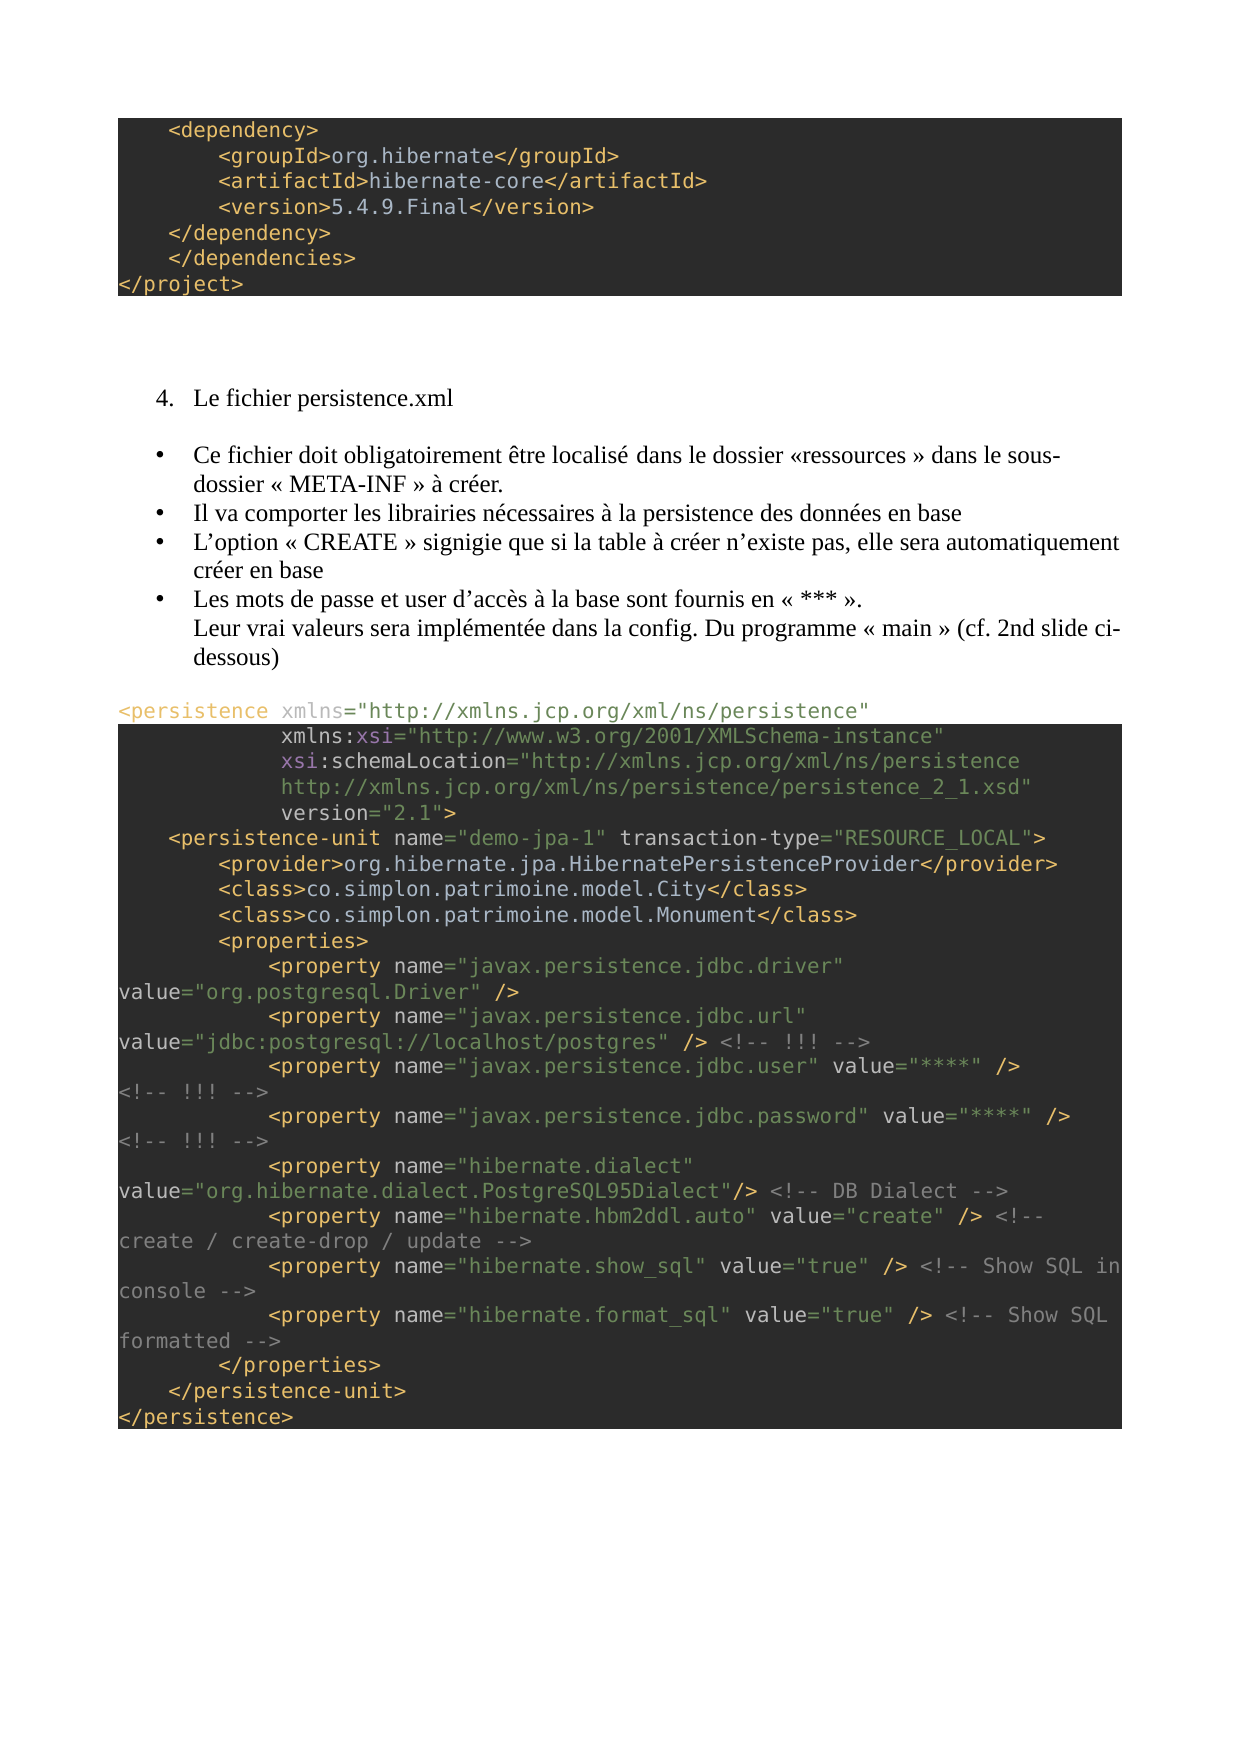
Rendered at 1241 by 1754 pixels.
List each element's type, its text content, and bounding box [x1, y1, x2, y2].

text <property name="hibernate.dialect" value="org.hibernate.dialect.PostgreSQL95Dialect"/> <!-- DB Dialect --> [118, 1154, 1122, 1204]
text <class>co.simplon.patrimoine.model.City</class> [118, 877, 1122, 903]
text <property name="hibernate.hbm2ddl.auto" value="create" /> <!-- create / create-drop / update --> [118, 1204, 1122, 1254]
text <persistence xmlns="http://xmlns.jcp.org/xml/ns/persistence" [118, 699, 1122, 724]
list Il va comporter les librairies nécessaires à la persistence des données en base [156, 498, 1122, 527]
text <property name="javax.persistence.jdbc.password" value="****" /> <!-- !!! --> [118, 1104, 1122, 1154]
text <provider>org.hibernate.jpa.HibernatePersistenceProvider</provider> [118, 852, 1122, 877]
text xsi:schemaLocation="http://xmlns.jcp.org/xml/ns/persistence [118, 749, 1122, 775]
text <property name="javax.persistence.jdbc.user" value="****" /> <!-- !!! --> [118, 1054, 1122, 1104]
text <property name="hibernate.format_sql" value="true" /> <!-- Show SQL formatted --> [118, 1303, 1122, 1353]
text <artifactId>hibernate-core</artifactId> [118, 169, 1122, 195]
text </persistence> [118, 1405, 1122, 1429]
text <property name="javax.persistence.jdbc.driver" value="org.postgresql.Driver" /> [118, 954, 1122, 1004]
list Leur vrai valeurs sera implémentée dans la config. Du programme « main » (cf. 2nd slide ci-dessous) [156, 613, 1122, 671]
text xmlns:xsi="http://www.w3.org/2001/XMLSchema-instance" [118, 724, 1122, 749]
text <properties> [118, 929, 1122, 954]
text </properties> [118, 1353, 1122, 1379]
text <property name="hibernate.show_sql" value="true" /> <!-- Show SQL in console --> [118, 1254, 1122, 1303]
text </dependencies> [118, 246, 1122, 272]
text <version>5.4.9.Final</version> [118, 195, 1122, 221]
text </project> [118, 272, 1122, 296]
text </dependency> [118, 221, 1122, 246]
text <groupId>org.hibernate</groupId> [118, 144, 1122, 169]
text http://xmlns.jcp.org/xml/ns/persistence/persistence_2_1.xsd" [118, 775, 1122, 801]
text </persistence-unit> [118, 1379, 1122, 1405]
list Ce fichier doit obligatoirement être localisé dans le dossier «ressources » dans le sous-dossier « META-INF » à créer. [156, 441, 1122, 498]
text <dependency> [118, 118, 1122, 144]
text <persistence-unit name="demo-jpa-1" transaction-type="RESOURCE_LOCAL"> [118, 826, 1122, 852]
text <property name="javax.persistence.jdbc.url" value="jdbc:postgresql://localhost/postgres" /> <!-- !!! --> [118, 1004, 1122, 1054]
text <class>co.simplon.patrimoine.model.Monument</class> [118, 903, 1122, 929]
list Les mots de passe et user d’accès à la base sont fournis en « *** ». [156, 584, 1122, 613]
list Le fichier persistence.xml [156, 383, 1122, 412]
text version="2.1"> [118, 801, 1122, 826]
list L’option « CREATE » signigie que si la table à créer n’existe pas, elle sera automatiquement créer en base [156, 527, 1122, 584]
